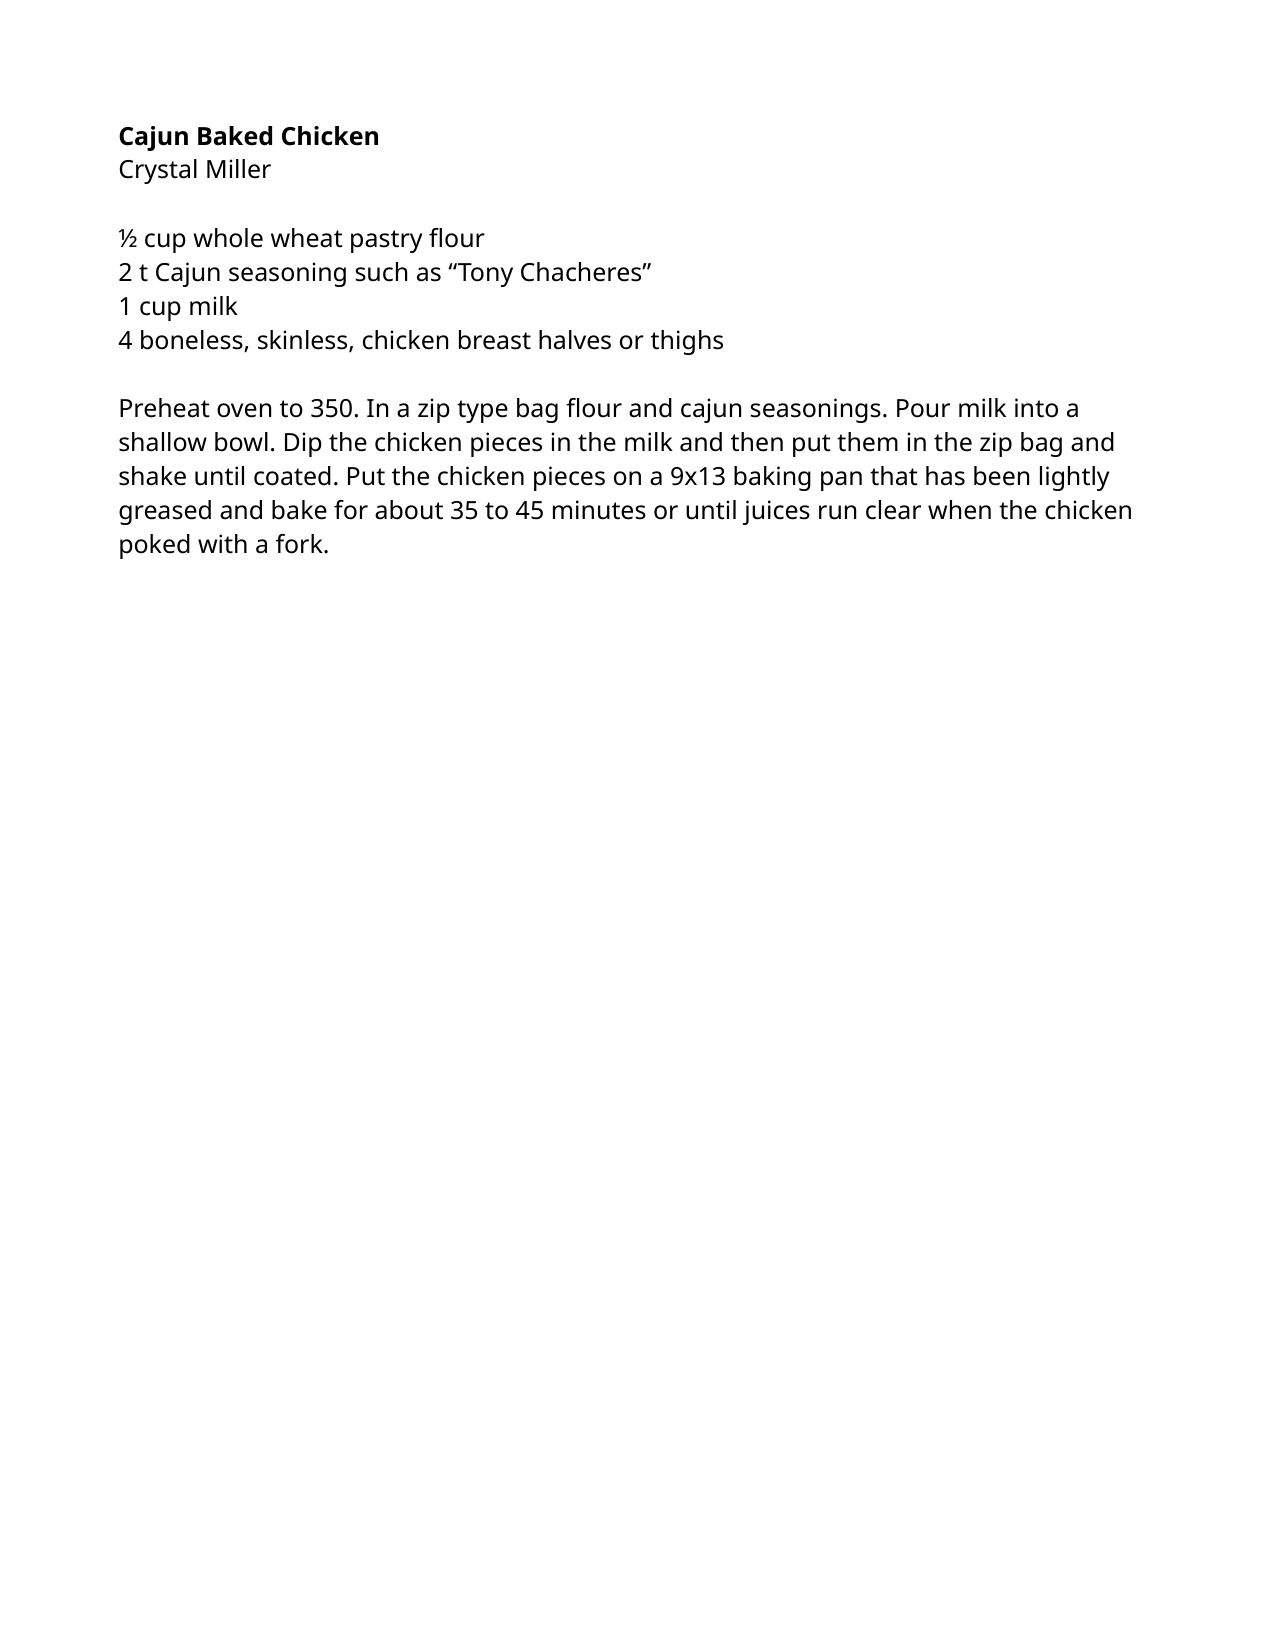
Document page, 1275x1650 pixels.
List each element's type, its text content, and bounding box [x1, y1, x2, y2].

text Cajun Baked Chicken [118, 118, 1157, 152]
text ½ cup whole wheat pastry flour [118, 220, 1157, 254]
text 2 t Cajun seasoning such as “Tony Chacheres” [118, 254, 1157, 288]
text 1 cup milk [118, 288, 1157, 322]
text Crystal Miller [118, 152, 1157, 186]
text 4 boneless, skinless, chicken breast halves or thighs [118, 322, 1157, 357]
text Preheat oven to 350. In a zip type bag flour and cajun seasonings. Pour milk into a shallow bowl. Dip the chicken pieces in the milk and then put them in the zip bag and shake until coated. Put the chicken pieces on a 9x13 baking pan that has been lightly greased and bake for about 35 to 45 minutes or until juices run clear when the chicken poked with a fork. [118, 391, 1157, 561]
